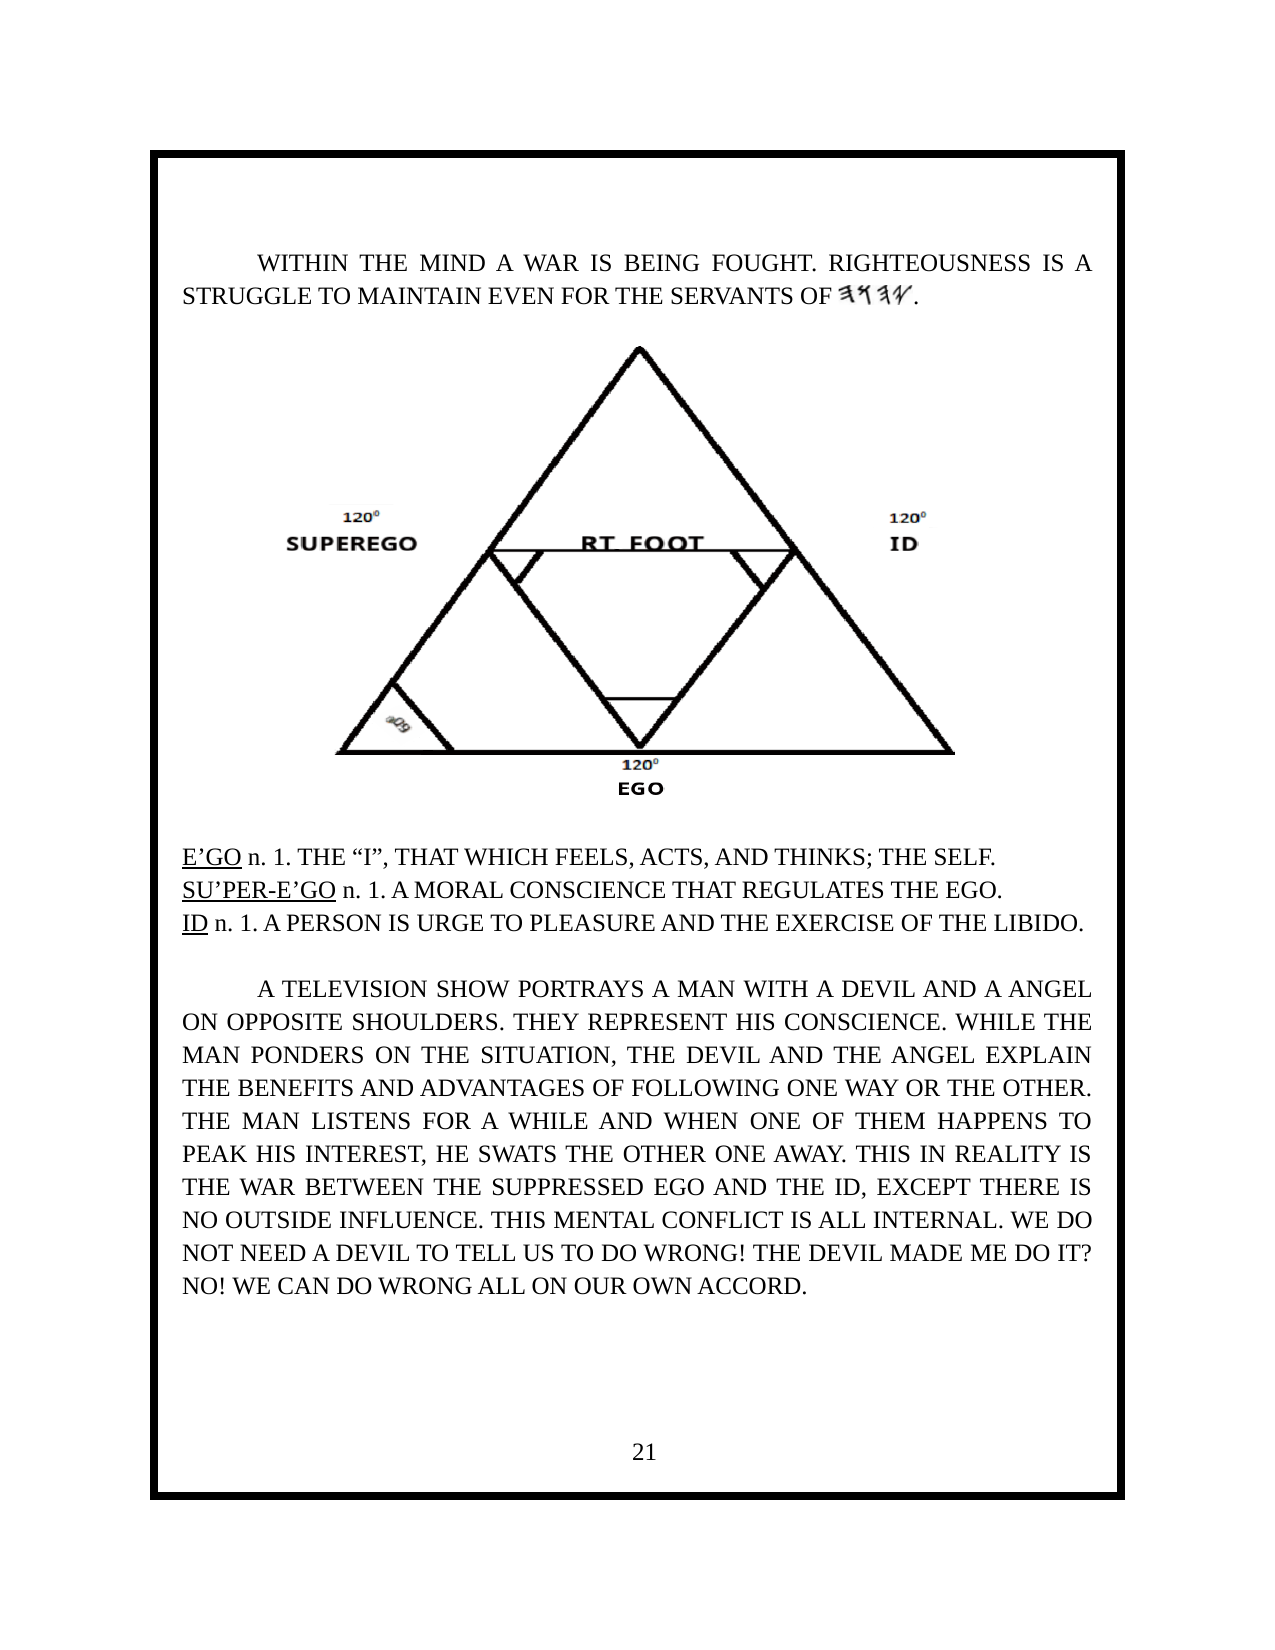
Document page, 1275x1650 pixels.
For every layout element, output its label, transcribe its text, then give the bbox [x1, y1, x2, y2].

text A TELEVISION SHOW PORTRAYS A MAN WITH A DEVIL AND A ANGEL ON OPPOSITE SHOULDERS. THEY REPRESENT HIS CONSCIENCE. WHILE THE MAN PONDERS ON THE SITUATION, THE DEVIL AND THE ANGEL EXPLAIN THE BENEFITS AND ADVANTAGES OF FOLLOWING ONE WAY OR THE OTHER. THE MAN LISTENS FOR A WHILE AND WHEN ONE OF THEM HAPPENS TO PEAK HIS INTEREST, HE SWATS THE OTHER ONE AWAY. THIS IN REALITY IS THE WAR BETWEEN THE SUPPRESSED EGO AND THE ID, EXCEPT THERE IS NO OUTSIDE INFLUENCE. THIS MENTAL CONFLICT IS ALL INTERNAL. WE DO NOT NEED A DEVIL TO TELL US TO DO WRONG! THE DEVIL MADE ME DO IT? NO! WE CAN DO WRONG ALL ON OUR OWN ACCORD. [182, 974, 1093, 1300]
text ID n. 1. A PERSON IS URGE TO PLEASURE AND THE EXERCISE OF THE LIBIDO. [182, 908, 1093, 937]
text E’GO n. 1. THE “I”, THAT WHICH FEELS, ACTS, AND THINKS; THE SELF. [182, 842, 1093, 871]
text WITHIN THE MIND A WAR IS BEING FOUGHT. RIGHTEOUSNESS IS A STRUGGLE TO MAINTAIN EVEN FOR THE SERVANTS OF . [182, 248, 1093, 309]
picture [230, 313, 1045, 801]
text SU’PER-E’GO n. 1. A MORAL CONSCIENCE THAT REGULATES THE EGO. [182, 875, 1093, 904]
text 21 [182, 1437, 1093, 1465]
